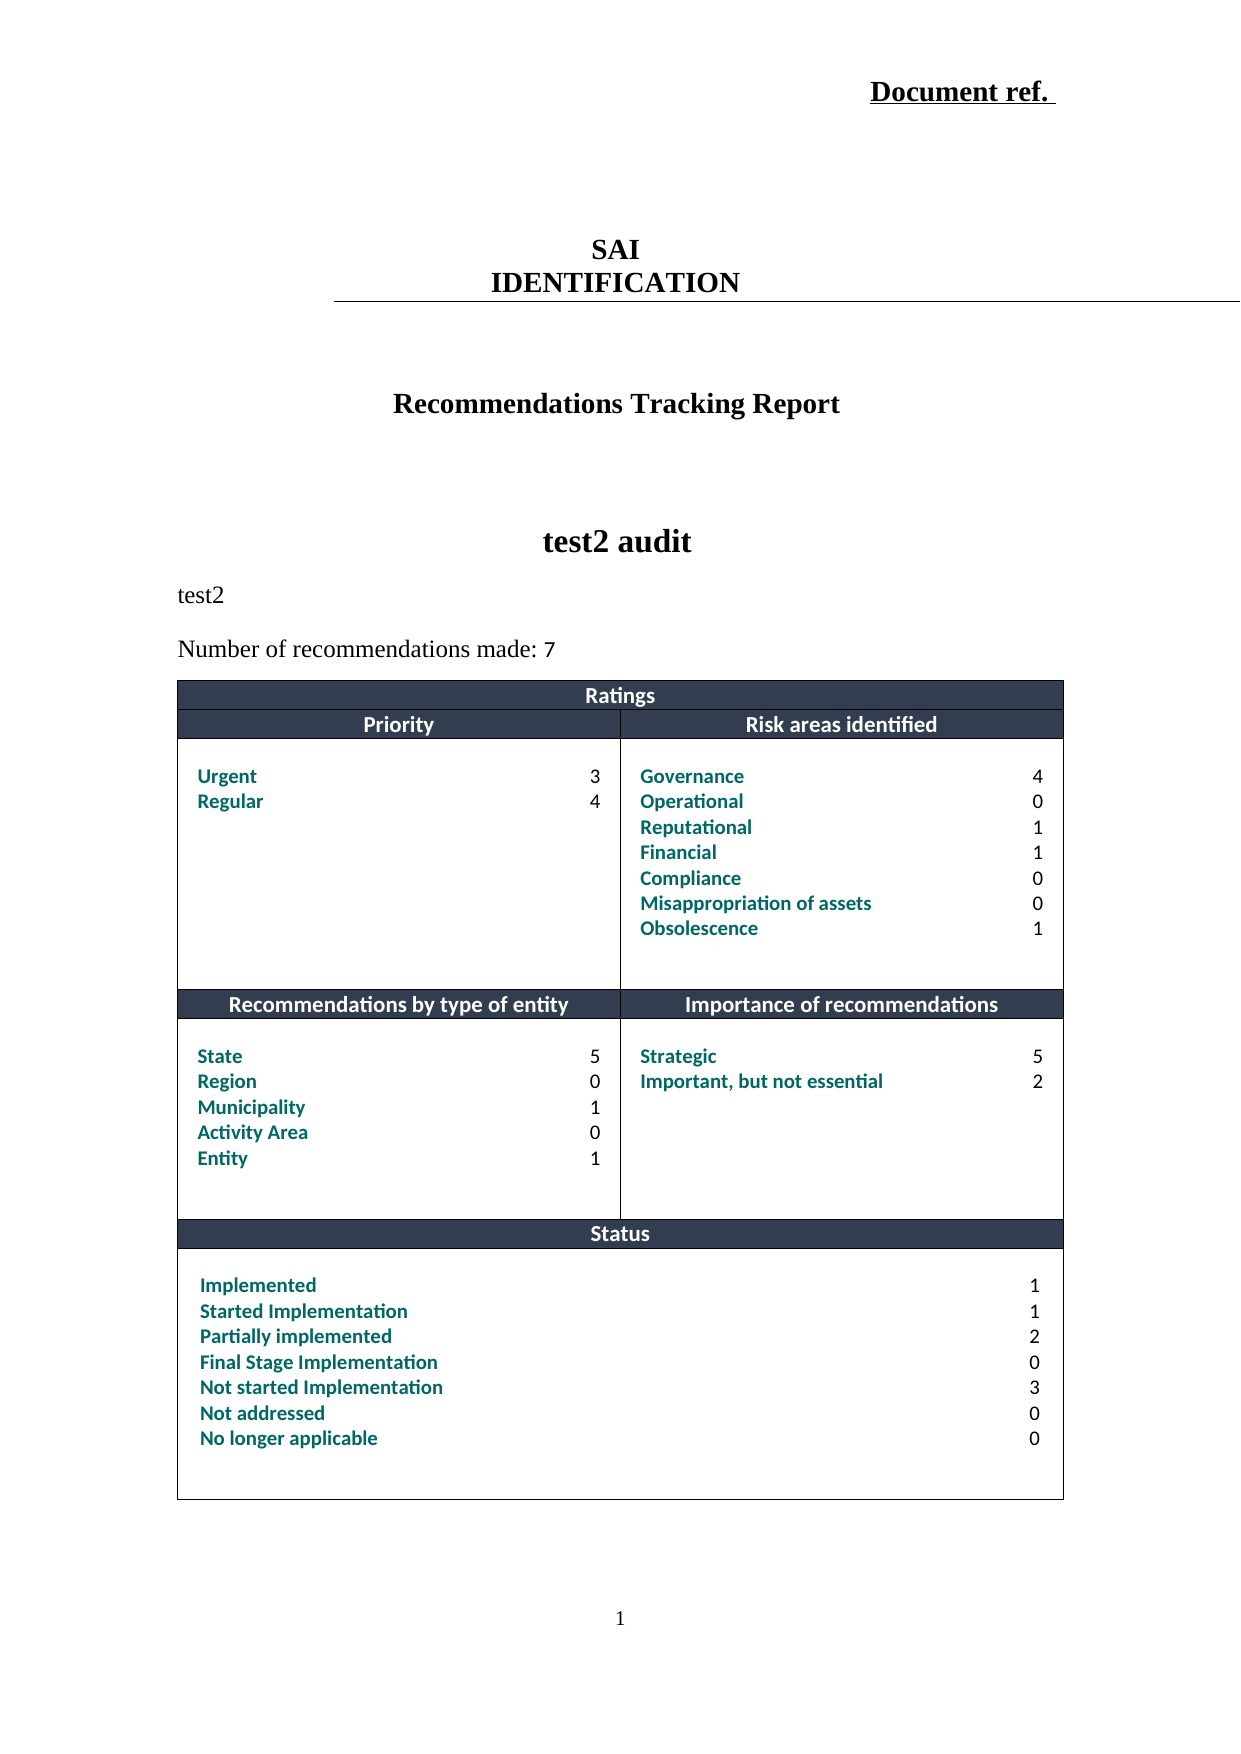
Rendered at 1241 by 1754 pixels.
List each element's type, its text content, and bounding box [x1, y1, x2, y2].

table_header Strategic [629, 1043, 944, 1069]
table_cell 1 [944, 839, 1054, 865]
table_cell 0 [944, 789, 1054, 814]
table_header Urgent [186, 763, 501, 788]
table_cell 3 [767, 1374, 1051, 1400]
text SAI [177, 232, 1054, 266]
table_cell Operational [629, 789, 944, 814]
table_cell 1 [944, 814, 1054, 839]
table_cell Priority [178, 710, 620, 738]
table_cell Activity Area [186, 1120, 501, 1145]
table_header Implemented [189, 1273, 767, 1298]
text Recommendations Tracking Report [177, 386, 1063, 419]
table_cell 0 [501, 1069, 611, 1094]
table_cell Status [178, 1220, 1063, 1248]
table_cell Regular [186, 789, 501, 814]
table_cell Financial [629, 839, 944, 865]
table_header 4 [944, 763, 1054, 788]
table_cell 1 [501, 1145, 611, 1170]
table_cell Importance of recommendations [621, 990, 1063, 1018]
table_cell [621, 739, 1063, 989]
text Number of recommendations made: 7 [177, 634, 1063, 663]
table_cell Region [186, 1069, 501, 1094]
table_cell Final Stage Implementation [189, 1349, 767, 1374]
table_cell Not addressed [189, 1400, 767, 1425]
table_cell [178, 739, 620, 989]
text test2 [177, 580, 1063, 609]
table_header 3 [501, 763, 611, 788]
table_cell Reputational [629, 814, 944, 839]
table_cell 1 [767, 1298, 1051, 1323]
table_header Governance [629, 763, 944, 788]
table_cell Municipality [186, 1094, 501, 1119]
table_cell 2 [767, 1324, 1051, 1349]
table_cell Compliance [629, 865, 944, 890]
table_cell Not started Implementation [189, 1374, 767, 1400]
table_cell Partially implemented [189, 1324, 767, 1349]
table_cell 0 [944, 865, 1054, 890]
text IDENTIFICATION [177, 266, 1054, 299]
table_cell Recommendations by type of entity [178, 990, 620, 1018]
text test2 audit [177, 522, 1063, 560]
table_header Ratings [178, 681, 1063, 709]
table_cell 0 [501, 1120, 611, 1145]
table_cell 2 [944, 1069, 1054, 1094]
table_cell 1 [944, 916, 1054, 941]
table_cell Misappropriation of assets [629, 890, 944, 916]
text Document ref. [190, 74, 1055, 107]
table_cell Obsolescence [629, 916, 944, 941]
table_cell 0 [767, 1349, 1051, 1374]
table_header 5 [501, 1043, 611, 1069]
table_cell 0 [767, 1400, 1051, 1425]
table_header 1 [767, 1273, 1051, 1298]
table_cell Started Implementation [189, 1298, 767, 1323]
table_header 5 [944, 1043, 1054, 1069]
table_cell 0 [944, 890, 1054, 916]
table_cell [178, 1019, 620, 1218]
table_cell Risk areas identified [621, 710, 1063, 738]
table_cell No longer applicable [189, 1425, 767, 1451]
table_cell 0 [767, 1425, 1051, 1451]
table_cell Entity [186, 1145, 501, 1170]
table_cell Important, but not essential [629, 1069, 944, 1094]
table_cell 1 [501, 1094, 611, 1119]
table_cell [621, 1019, 1063, 1218]
table_header State [186, 1043, 501, 1069]
table_cell 4 [501, 789, 611, 814]
table_cell [178, 1249, 1063, 1499]
